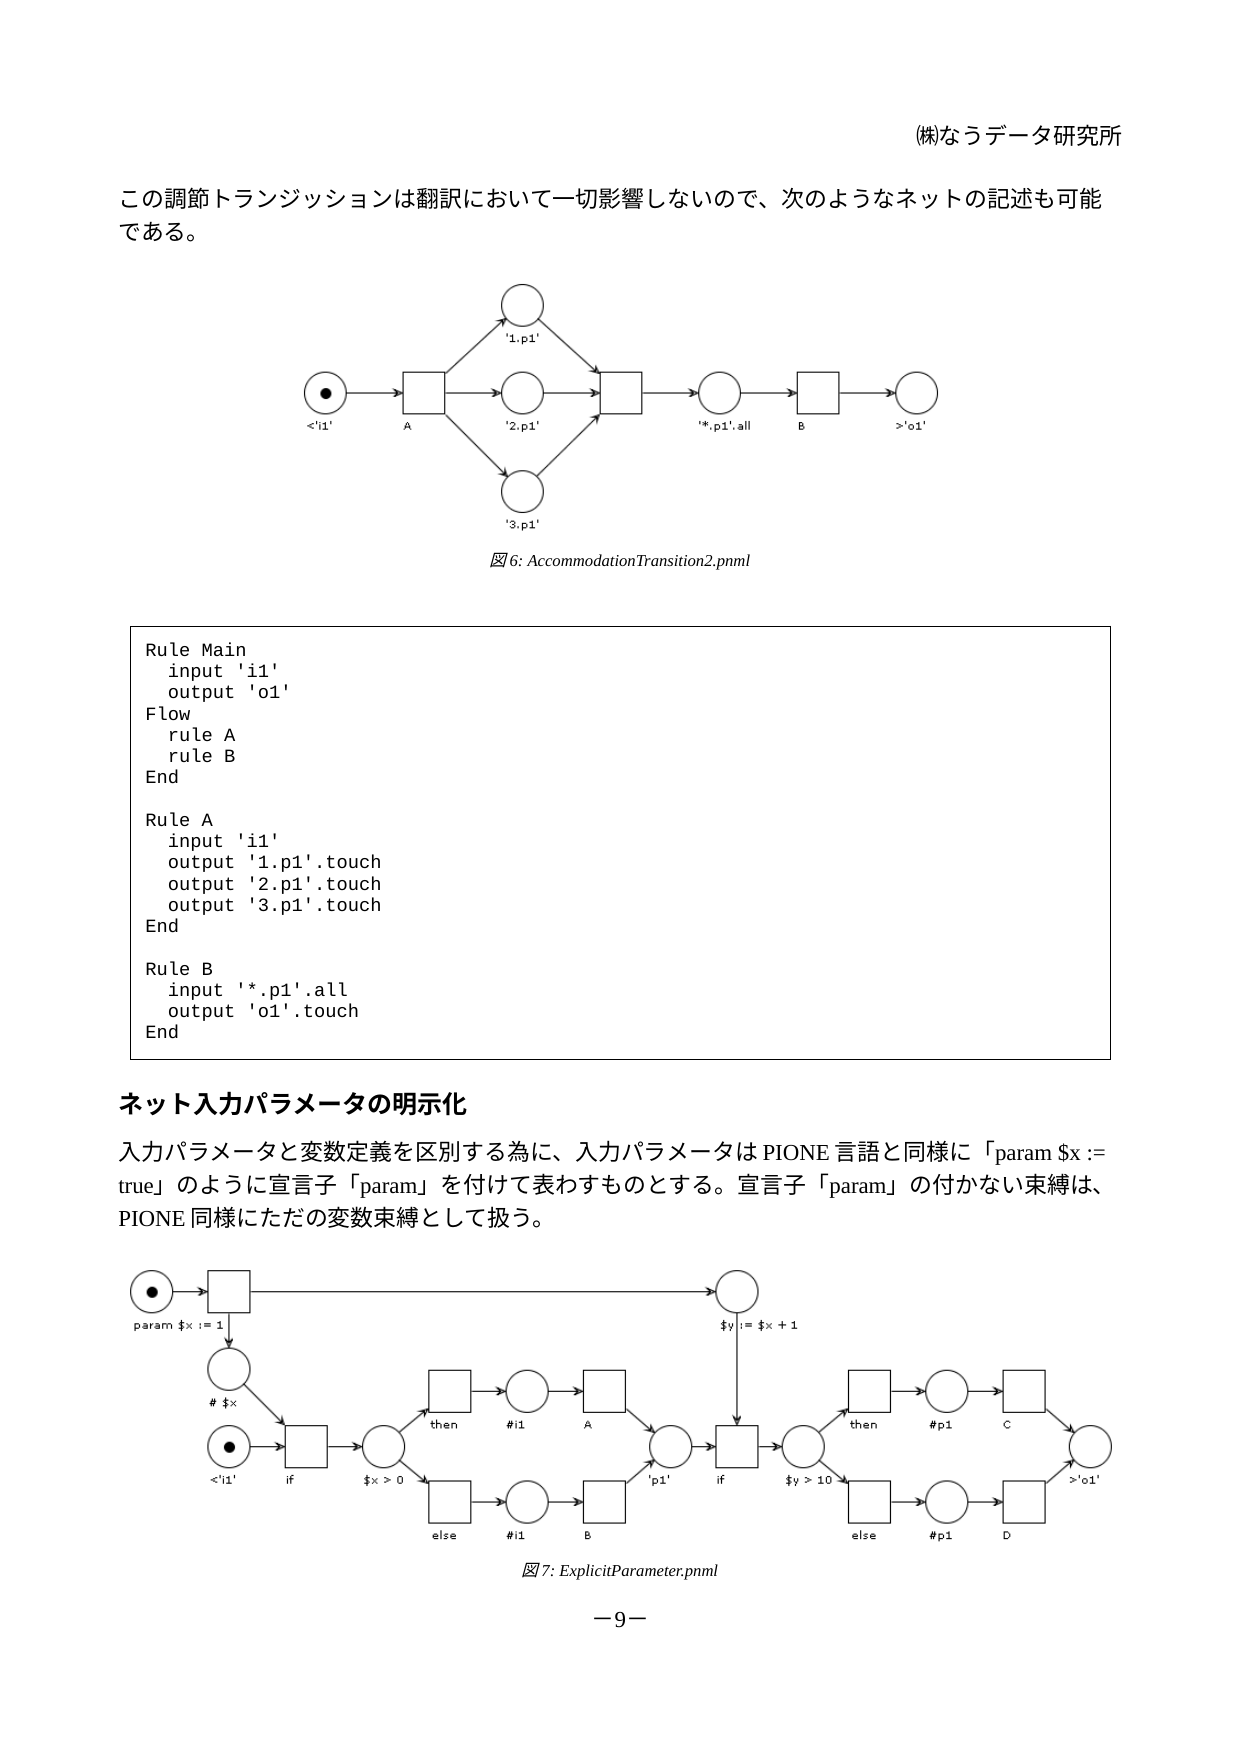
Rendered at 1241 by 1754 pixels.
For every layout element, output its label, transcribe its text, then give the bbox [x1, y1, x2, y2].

subtitle ネット入力パラメータの明示化 [118, 1085, 1122, 1121]
text この調節トランジッションは翻訳において一切影響しないので、次のようなネットの記述も可能である。 [118, 181, 1122, 247]
text 入力パラメータと変数定義を区別する為に、入力パラメータはPIONE言語と同様に「param $x := true」のように宣言子「param」を付けて表わすものとする。宣言子「param」の付かない束縛は、PIONE同様にただの変数束縛として扱う。 [118, 1134, 1122, 1233]
picture [118, 1258, 1123, 1558]
picture [292, 272, 949, 547]
text Rule Main input 'i1' output 'o1' Flow rule A rule B End Rule A input 'i1' output '1.p1'.touch output '2.p1'.touch output '3.p1'.touch End Rule B input '*.p1'.all output 'o1'.touch End [131, 627, 1110, 1059]
text 図 6: AccommodationTransition2.pnml [292, 547, 948, 571]
text 図 7: ExplicitParameter.pnml [118, 1558, 1122, 1582]
